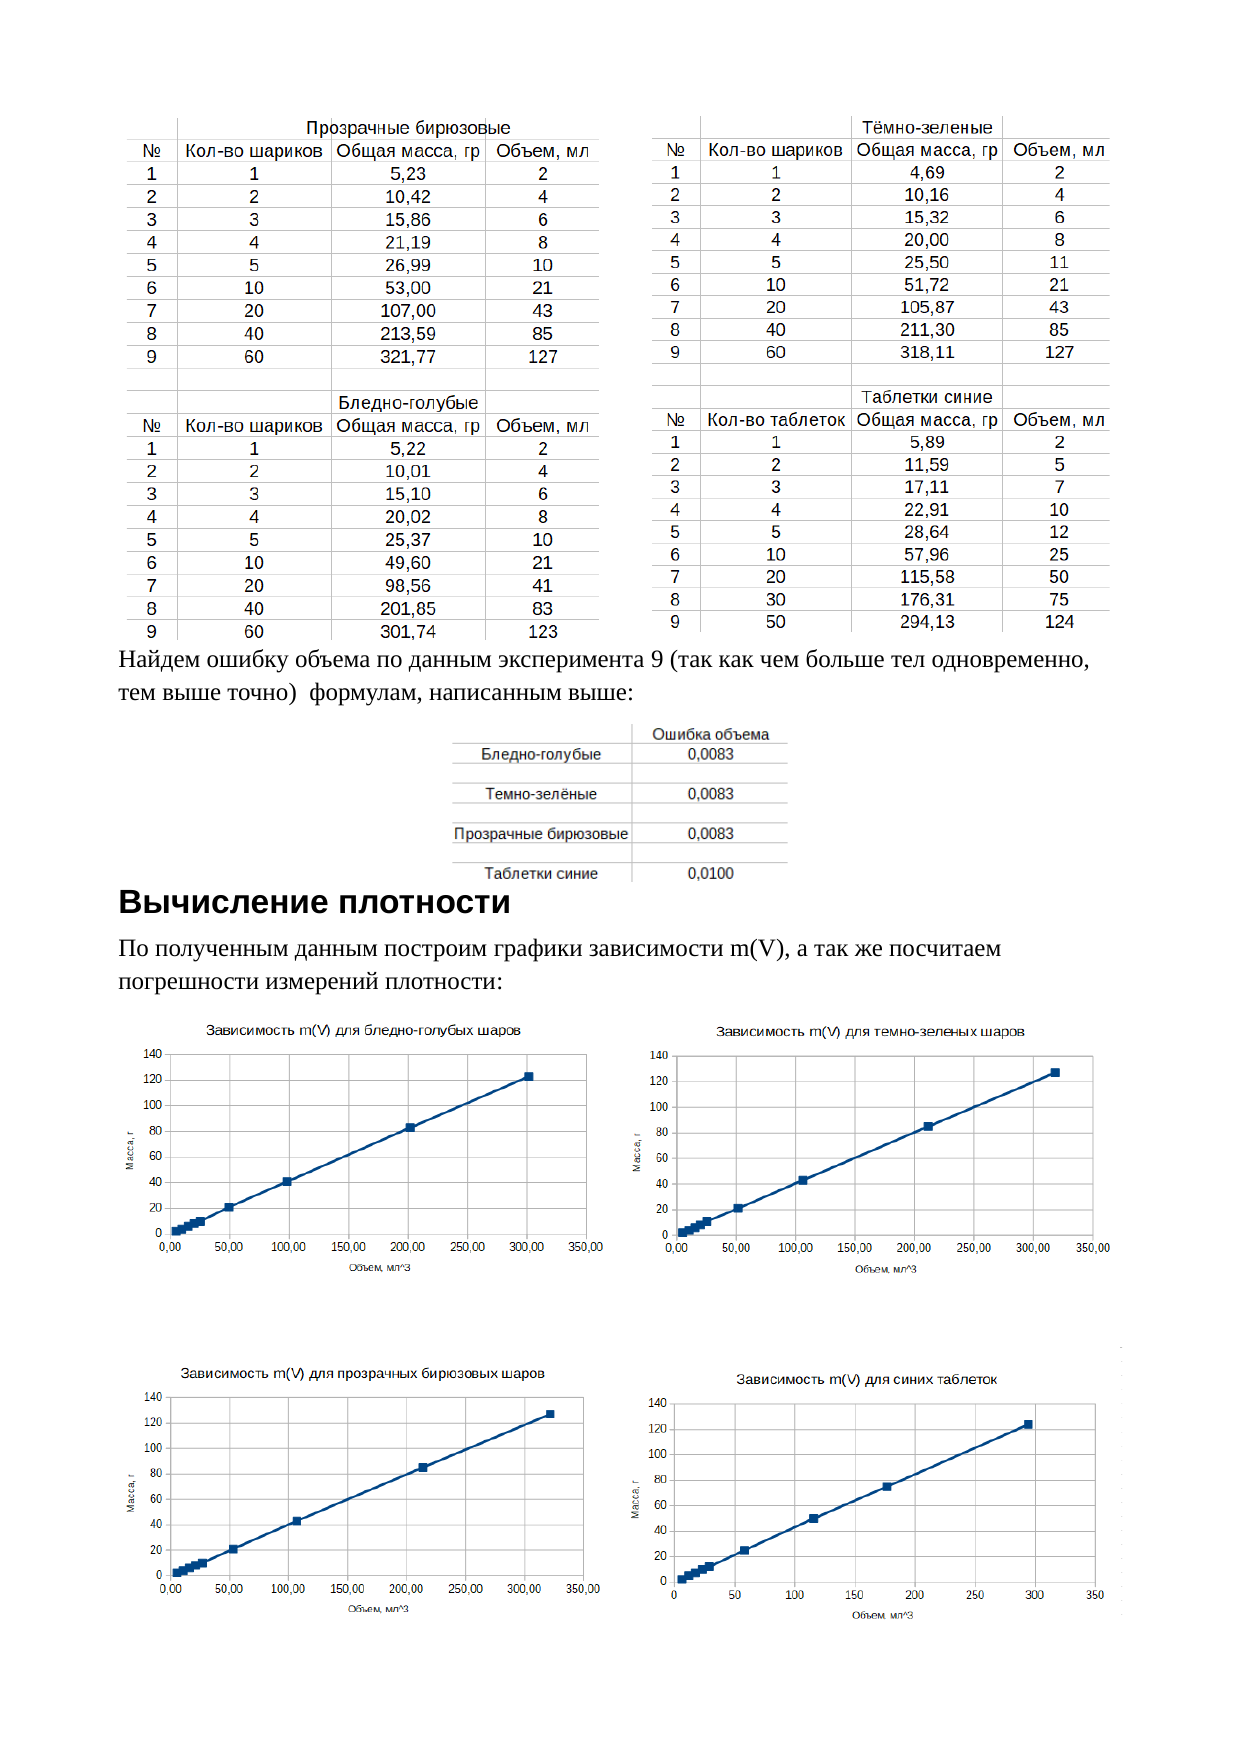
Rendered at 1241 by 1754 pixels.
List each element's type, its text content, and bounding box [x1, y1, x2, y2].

text По полученным данным построим графики зависимости m(V), а так же посчитаем погрешности измерений плотности: [118, 933, 1122, 995]
subtitle Вычисление плотности [118, 746, 1122, 921]
picture [118, 1346, 1123, 1626]
picture [118, 1013, 1123, 1295]
picture [452, 724, 788, 882]
picture [126, 118, 599, 640]
picture [652, 116, 1110, 632]
text Найдем ошибку объема по данным эксперимента 9 (так как чем больше тел одновременно, тем выше точно) формулам, написанным выше: [118, 118, 1122, 706]
